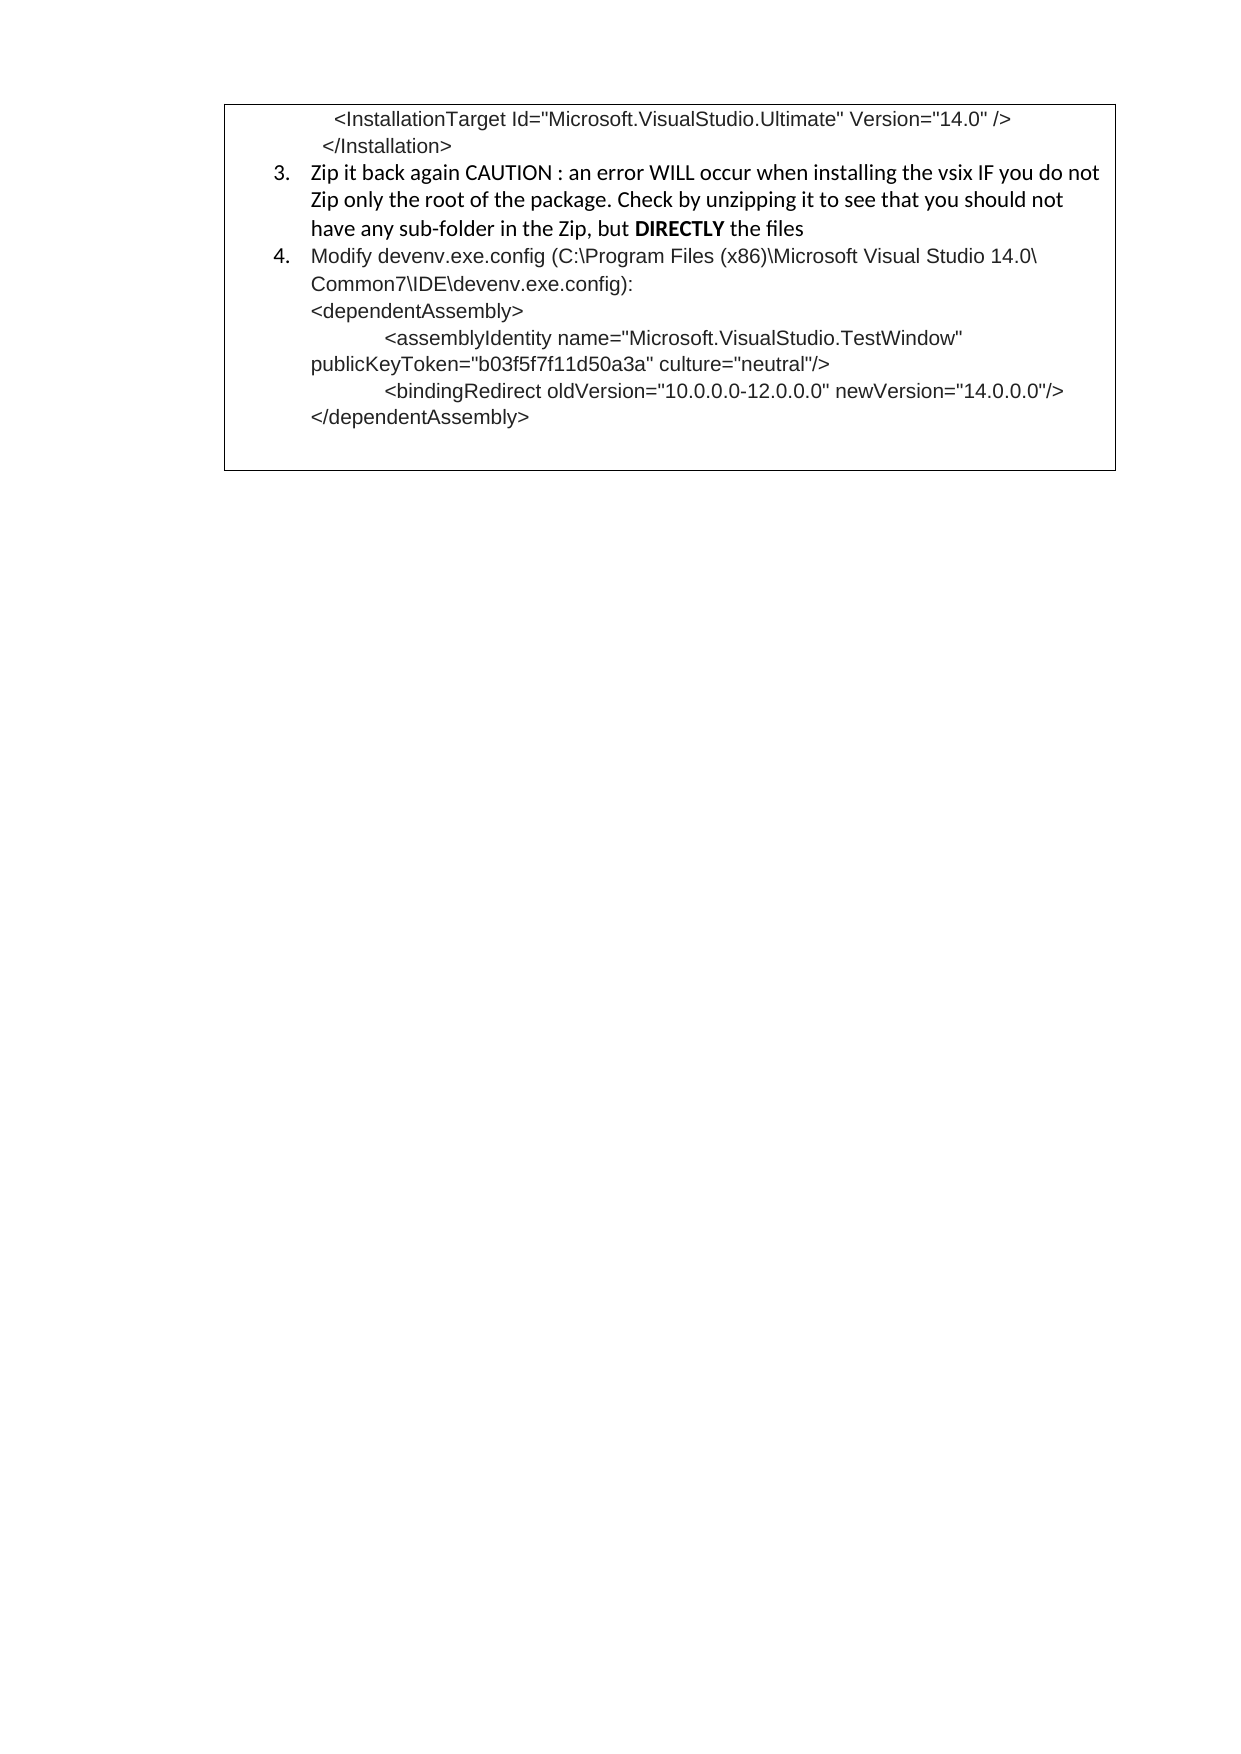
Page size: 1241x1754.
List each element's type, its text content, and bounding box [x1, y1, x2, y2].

table_header Download the extension from the gallery. Update the extension.vsixmanifest inside the package (it's just a zip-container) <Installation> <InstallationTarget Id="Microsoft.VisualStudio.Pro" Version="14.0" /> <InstallationTarget Id="Microsoft.VisualStudio.Premium" Version="14.0" /> <InstallationTarget Id="Microsoft.VisualStudio.Ultimate" Version="14.0" /> </Installation> Zip it back again CAUTION : an error WILL occur when installing the vsix IF you do not Zip only the root of the package. Check by unzipping it to see that you should not have any sub-folder in the Zip, but DIRECTLY the files Modify devenv.exe.config (C:\Program Files (x86)\Microsoft Visual Studio 14.0\Common7\IDE\devenv.exe.config): <dependentAssembly> <assemblyIdentity name="Microsoft.VisualStudio.TestWindow" publicKeyToken="b03f5f7f11d50a3a" culture="neutral"/> <bindingRedirect oldVersion="10.0.0.0-12.0.0.0" newVersion="14.0.0.0"/> </dependentAssembly> [225, 105, 1115, 470]
